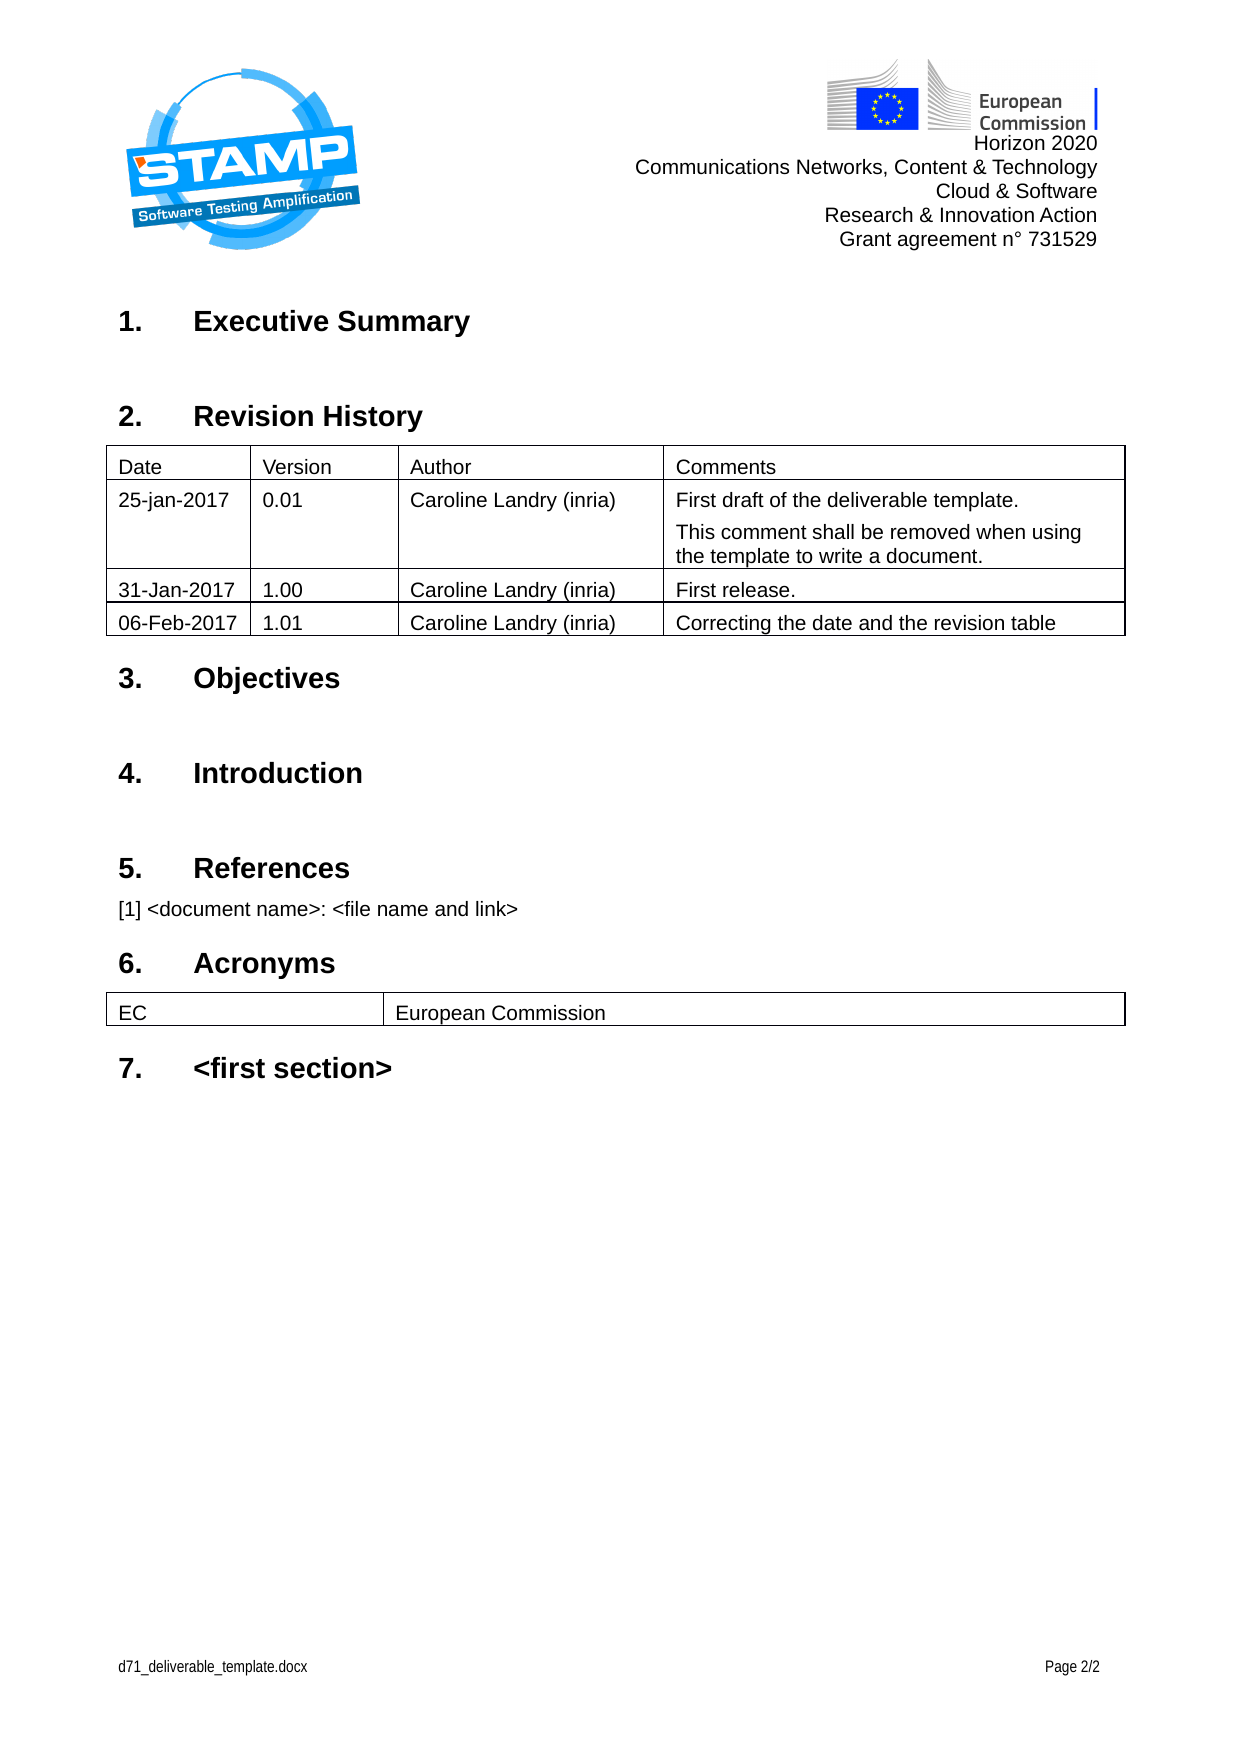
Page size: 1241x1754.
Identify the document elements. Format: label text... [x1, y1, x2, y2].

table_header Author [399, 446, 663, 478]
table_cell Caroline Landry (inria) [399, 603, 663, 635]
table_cell 0.01 [251, 480, 398, 568]
picture [827, 59, 1098, 130]
table_cell 06-Feb-2017 [107, 603, 250, 635]
table_cell First release. [664, 569, 1124, 601]
table_cell Correcting the date and the revision table [664, 603, 1124, 635]
subtitle Revision History [118, 399, 1122, 433]
table_cell 1.01 [251, 603, 398, 635]
table_cell Caroline Landry (inria) [399, 480, 663, 568]
table_header Date [107, 446, 250, 478]
table_header EC [107, 993, 383, 1025]
subtitle <first section> [118, 1051, 1122, 1085]
table_cell 31-Jan-2017 [107, 569, 250, 601]
subtitle Introduction [118, 756, 1122, 789]
table_cell Caroline Landry (inria) [399, 569, 663, 601]
text [1] <document name>: <file name and link> [118, 897, 1122, 921]
table_header Comments [664, 446, 1124, 478]
table_cell 1.00 [251, 569, 398, 601]
picture [118, 59, 368, 260]
table_header Version [251, 446, 398, 478]
subtitle Objectives [118, 661, 1122, 694]
table_header European Commission [384, 993, 1124, 1025]
subtitle References [118, 851, 1122, 884]
table_cell First draft of the deliverable template. This comment shall be removed when using the template to write a document. [664, 480, 1124, 568]
subtitle Acronyms [118, 946, 1122, 979]
subtitle Executive Summary [118, 304, 1122, 338]
table_cell 25-jan-2017 [107, 480, 250, 568]
